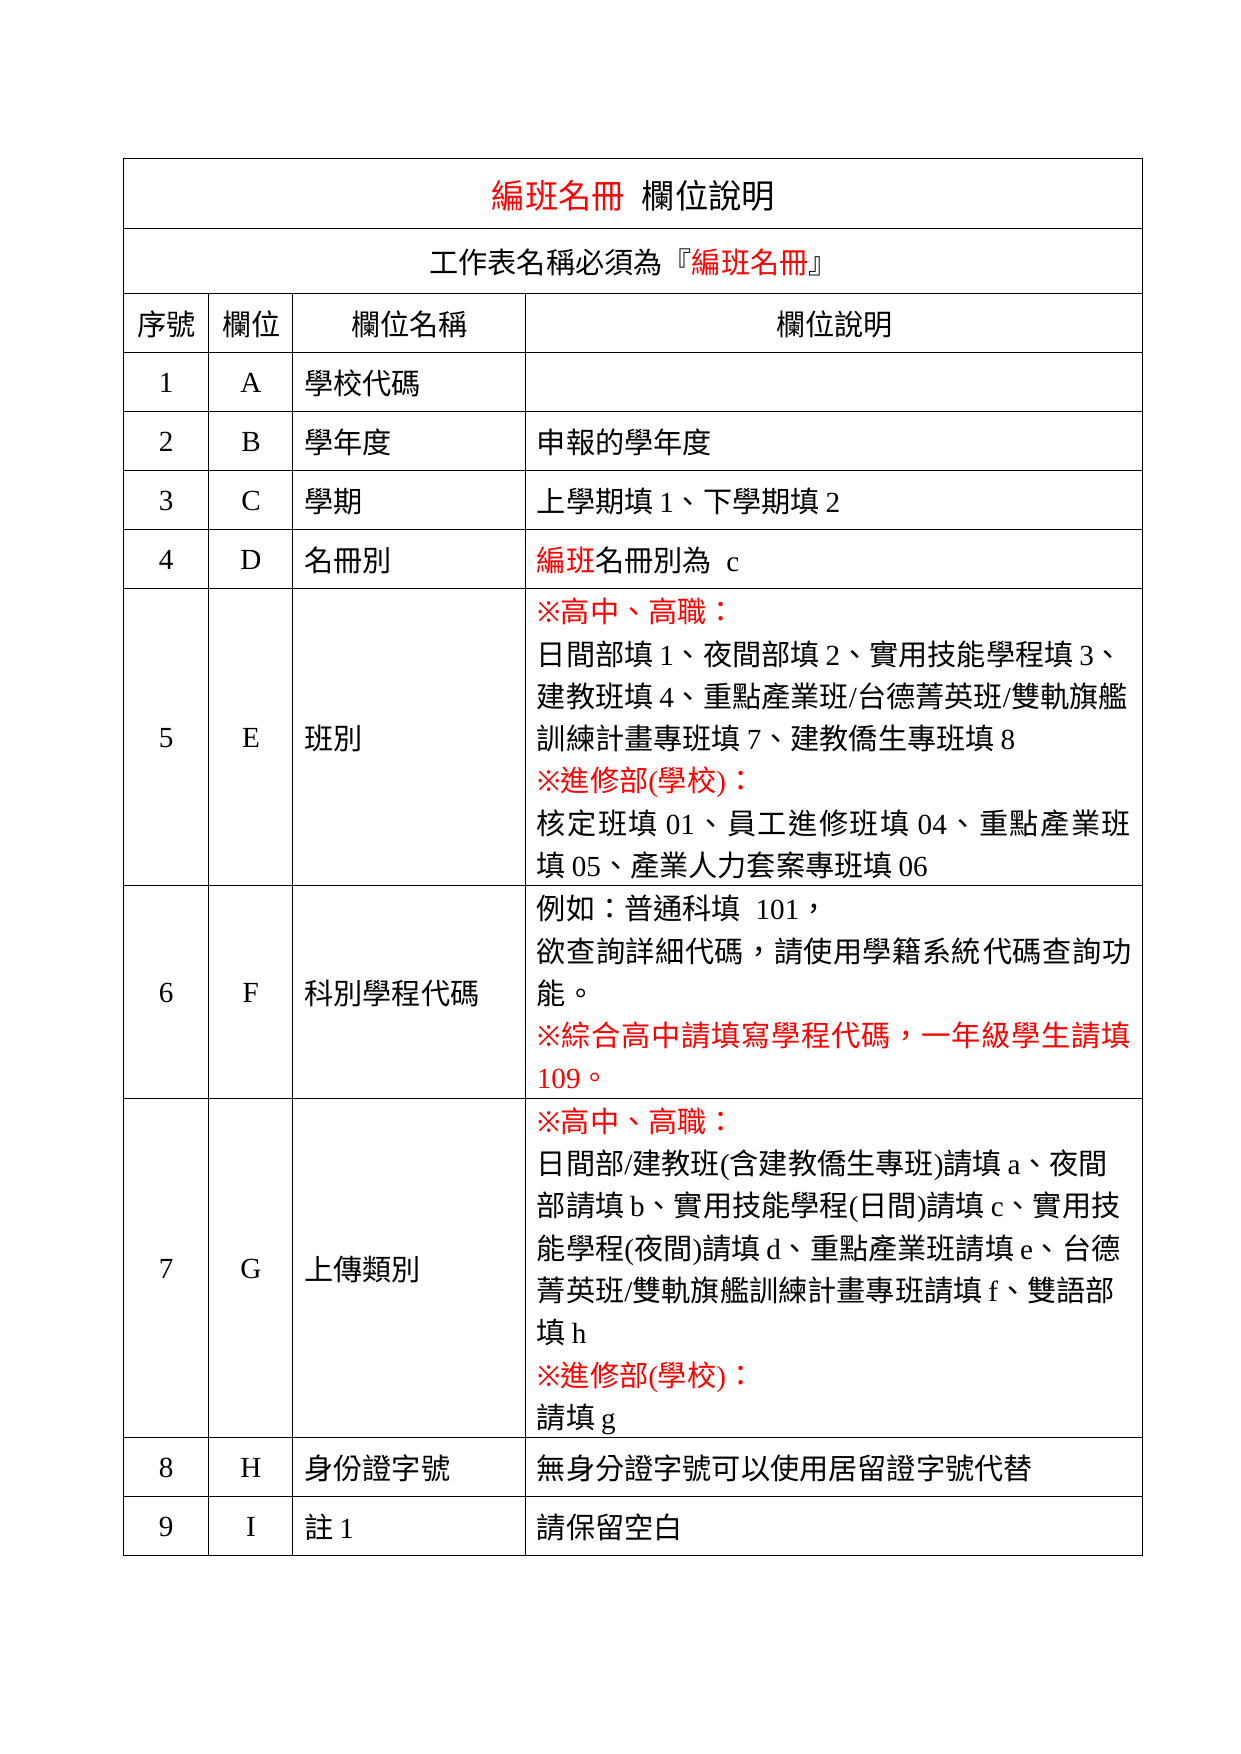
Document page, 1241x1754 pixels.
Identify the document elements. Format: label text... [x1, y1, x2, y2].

table_cell 8 [124, 1438, 208, 1496]
table_cell 上學期填1、下學期填2 [526, 471, 1142, 529]
table_cell F [209, 886, 292, 1097]
table_cell 上傳類別 [293, 1099, 525, 1437]
table_cell 申報的學年度 [526, 412, 1142, 470]
table_cell 欄位 [209, 294, 292, 352]
table_cell 欄位說明 [526, 294, 1142, 352]
table_header 編班名冊 欄位說明 [124, 159, 1142, 228]
table_cell 班別 [293, 589, 525, 885]
table_cell 3 [124, 471, 208, 529]
table_cell D [209, 530, 292, 588]
table_cell B [209, 412, 292, 470]
table_cell 身份證字號 [293, 1438, 525, 1496]
table_cell 序號 [124, 294, 208, 352]
table_cell 工作表名稱必須為『編班名冊』 [124, 229, 1142, 292]
table_cell 例如：普通科填 101， 欲查詢詳細代碼，請使用學籍系統代碼查詢功能。 ※綜合高中請填寫學程代碼，一年級學生請填109。 [526, 886, 1142, 1097]
table_cell 請保留空白 [526, 1497, 1142, 1555]
table_cell 6 [124, 886, 208, 1097]
table_cell 無身分證字號可以使用居留證字號代替 [526, 1438, 1142, 1496]
table_cell ※高中、高職： 日間部填1、夜間部填2、實用技能學程填3、建教班填4、重點產業班/台德菁英班/雙軌旗艦訓練計畫專班填7、建教僑生專班填8 ※進修部(學校)： 核定班填01、員工進修班填04、重點產業班填05、產業人力套案專班填06 [526, 589, 1142, 885]
table_cell 欄位名稱 [293, 294, 525, 352]
table_cell 註1 [293, 1497, 525, 1555]
table_cell 名冊別 [293, 530, 525, 588]
table_cell 科別學程代碼 [293, 886, 525, 1097]
table_cell E [209, 589, 292, 885]
table_cell 編班名冊別為 c [526, 530, 1142, 588]
table_cell 1 [124, 353, 208, 411]
table_cell ※高中、高職： 日間部/建教班(含建教僑生專班)請填a、夜間部請填b、實用技能學程(日間)請填c、實用技能學程(夜間)請填d、重點產業班請填e、台德菁英班/雙軌旗艦訓練計畫專班請填f、雙語部填h ※進修部(學校)： 請填g [526, 1099, 1142, 1437]
table_cell H [209, 1438, 292, 1496]
table_cell C [209, 471, 292, 529]
table_cell 學期 [293, 471, 525, 529]
table_cell G [209, 1099, 292, 1437]
table_cell 4 [124, 530, 208, 588]
table_cell 9 [124, 1497, 208, 1555]
table_cell 5 [124, 589, 208, 885]
table_cell 學校代碼 [293, 353, 525, 411]
table_cell 7 [124, 1099, 208, 1437]
table_cell [526, 353, 1142, 411]
table_cell A [209, 353, 292, 411]
table_cell 2 [124, 412, 208, 470]
table_cell 學年度 [293, 412, 525, 470]
table_cell I [209, 1497, 292, 1555]
